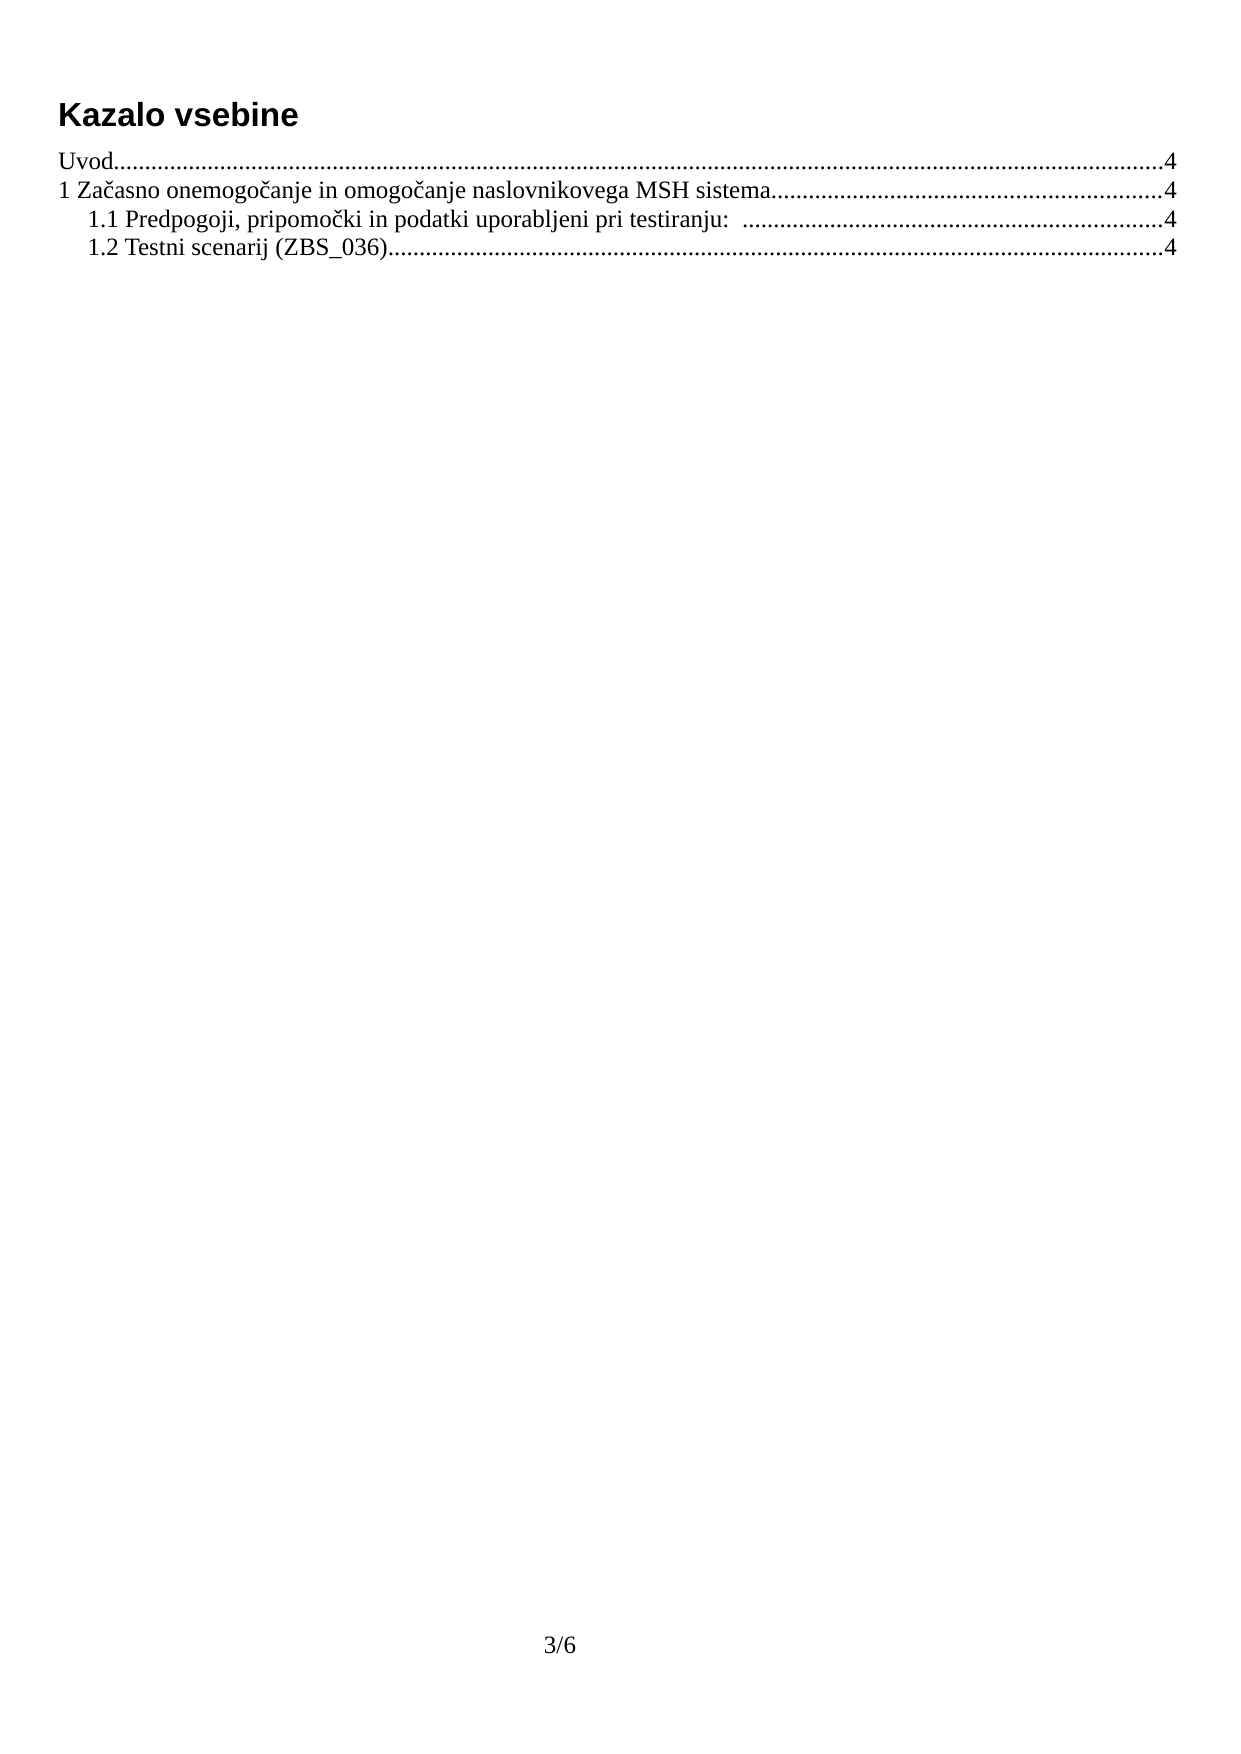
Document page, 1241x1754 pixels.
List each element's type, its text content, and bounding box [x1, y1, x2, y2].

text 1 Začasno onemogočanje in omogočanje naslovnikovega MSH sistema 4 [58, 175, 1177, 204]
text Uvod 4 [58, 146, 1177, 175]
text 1.1 Predpogoji, pripomočki in podatki uporabljeni pri testiranju: 4 [87, 204, 1177, 232]
subtitle Kazalo vsebine [58, 95, 1177, 134]
text 1.2 Testni scenarij (ZBS_036) 4 [87, 232, 1177, 261]
